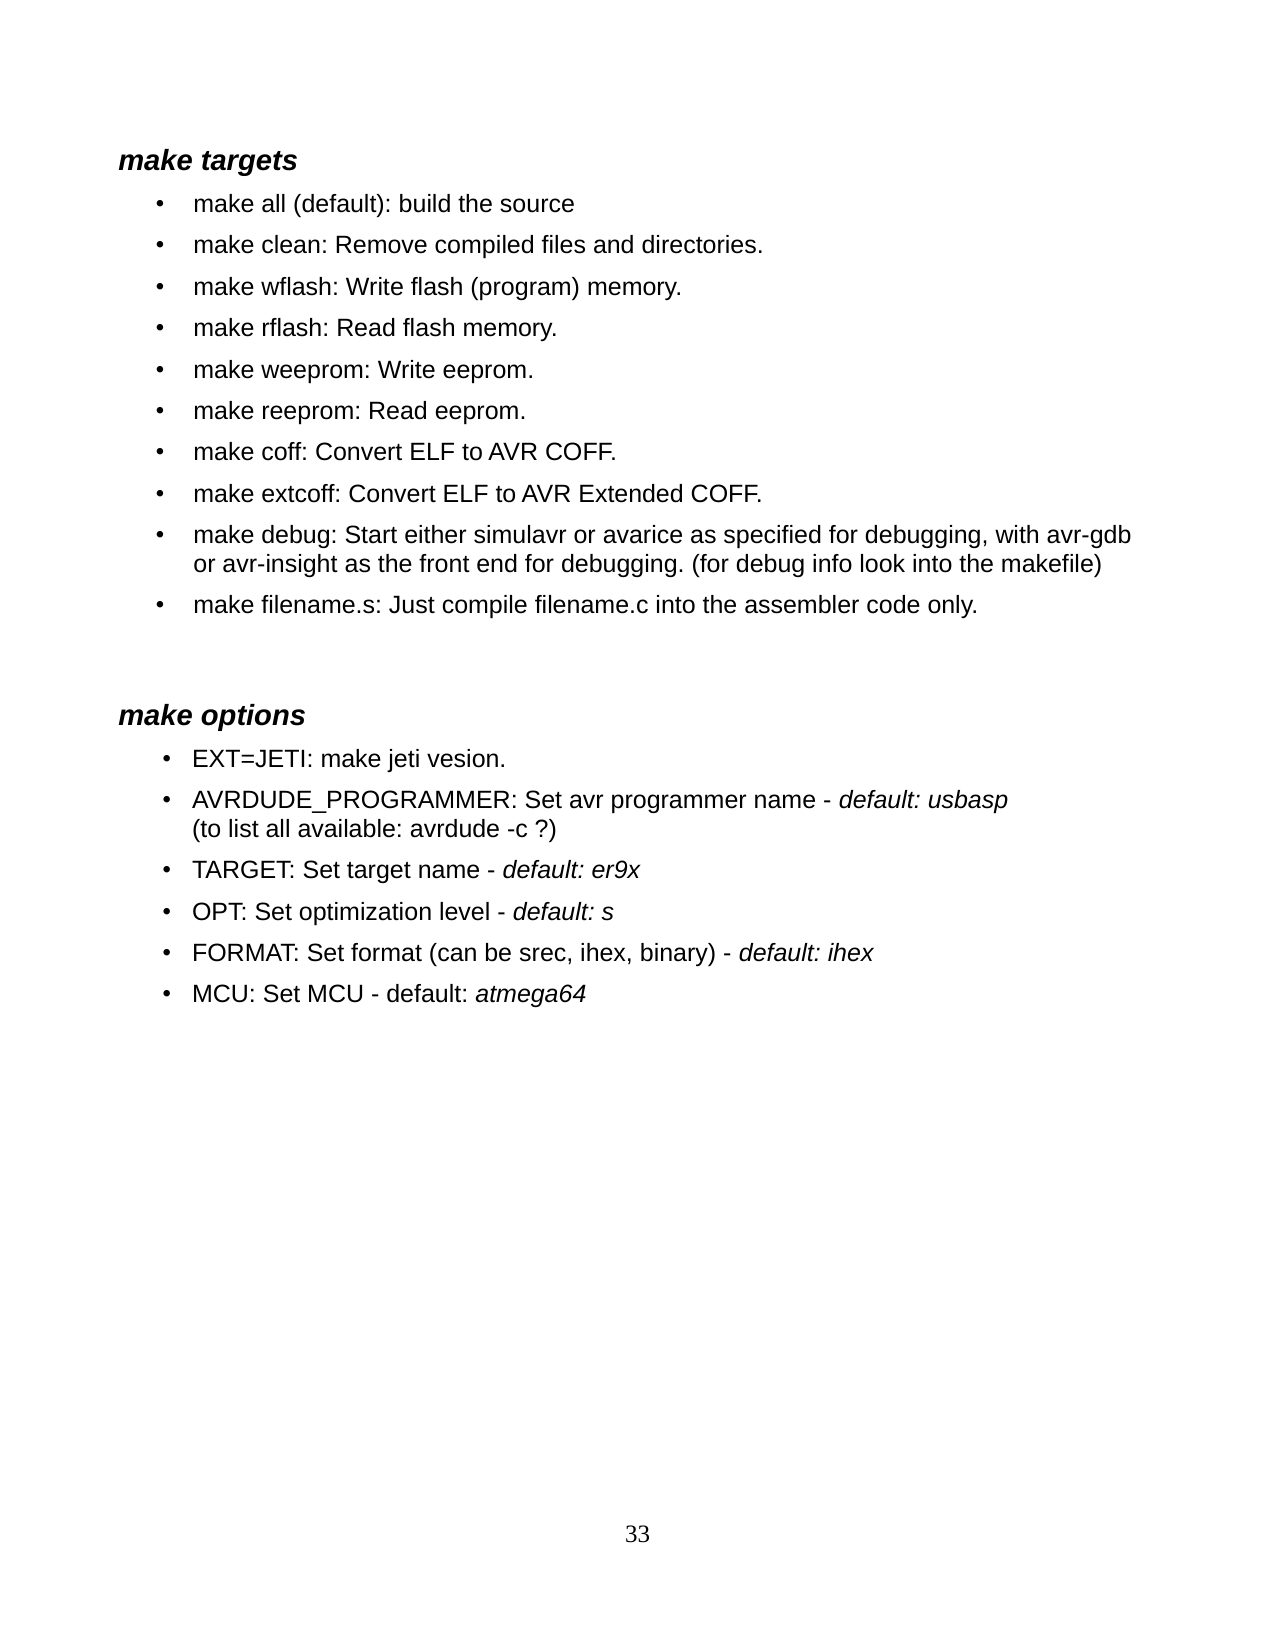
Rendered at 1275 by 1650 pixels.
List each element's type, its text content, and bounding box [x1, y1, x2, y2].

list make coff: Convert ELF to AVR COFF. [156, 437, 1157, 466]
list make rflash: Read flash memory. [156, 313, 1157, 342]
list FORMAT: Set format (can be srec, ihex, binary) - default: ihex [162, 938, 1157, 967]
subtitle make options [118, 698, 1157, 731]
list EXT=JETI: make jeti vesion. [162, 744, 1157, 773]
list make extcoff: Convert ELF to AVR Extended COFF. [156, 479, 1157, 507]
list make all (default): build the source [156, 189, 1157, 218]
list make wflash: Write flash (program) memory. [156, 272, 1157, 301]
list make reeprom: Read eeprom. [156, 396, 1157, 425]
list AVRDUDE_PROGRAMMER: Set avr programmer name - default: usbasp (to list all available: avrdude -c ?) [162, 785, 1157, 843]
list TARGET: Set target name - default: er9x [162, 855, 1157, 884]
list make clean: Remove compiled files and directories. [156, 231, 1157, 259]
list make debug: Start either simulavr or avarice as specified for debugging, with avr-gdb or avr-insight as the front end for debugging. (for debug info look into the makefile) [156, 520, 1157, 578]
list make filename.s: Just compile filename.c into the assembler code only. [156, 590, 1157, 619]
subtitle make targets [118, 143, 1157, 177]
list make weeprom: Write eeprom. [156, 354, 1157, 383]
list OPT: Set optimization level - default: s [162, 897, 1157, 925]
list MCU: Set MCU - default: atmega64 [162, 979, 1157, 1008]
